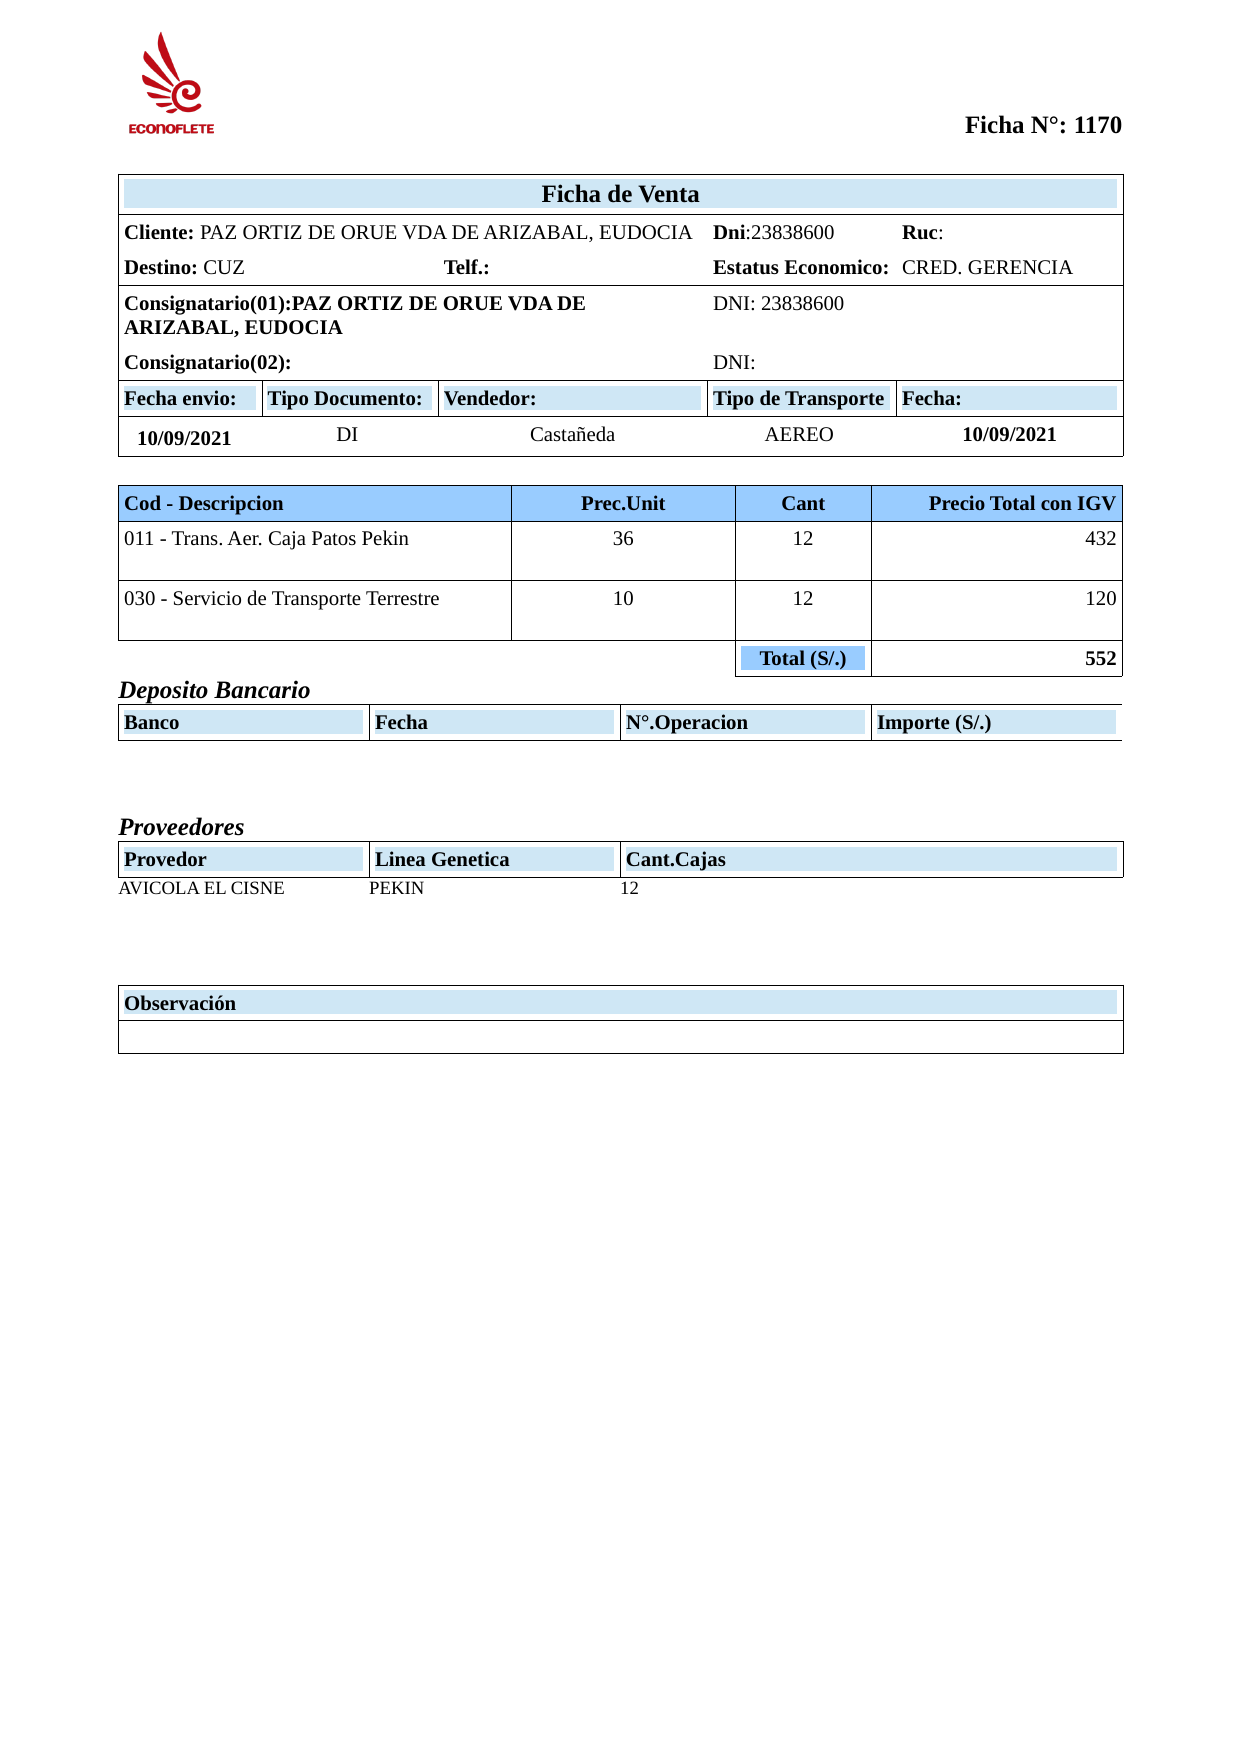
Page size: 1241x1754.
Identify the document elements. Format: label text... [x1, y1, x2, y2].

table_cell [620, 788, 871, 812]
table_cell [511, 641, 735, 676]
table_cell [871, 764, 1122, 788]
table_cell Telf.: [438, 249, 707, 285]
text Deposito Bancario [118, 676, 1122, 704]
table_cell [118, 920, 369, 941]
table_cell 12 [620, 878, 1123, 898]
table_cell Cliente: PAZ ORTIZ DE ORUE VDA DE ARIZABAL, EUDOCIA [119, 215, 707, 249]
table_header Fecha [370, 705, 620, 740]
table_cell [369, 764, 620, 788]
table_cell Castañeda [438, 417, 707, 456]
table_header Precio Total con IGV [872, 486, 1122, 521]
table_cell 10/09/2021 [896, 417, 1123, 456]
table_header Provedor [119, 842, 369, 877]
table_cell 552 [872, 641, 1122, 676]
table_cell [620, 764, 871, 788]
table_header Importe (S/.) [872, 705, 1122, 740]
table_cell DNI: [707, 345, 1123, 380]
table_cell [118, 941, 369, 963]
table_cell [118, 641, 511, 676]
table_cell Consignatario(01):PAZ ORTIZ DE ORUE VDA DE ARIZABAL, EUDOCIA [119, 286, 707, 344]
table_cell Tipo de Transporte [708, 381, 896, 416]
table_cell [871, 788, 1122, 812]
table_cell [620, 920, 1123, 941]
table_cell [620, 963, 1123, 984]
table_cell Vendedor: [439, 381, 707, 416]
table_cell Fecha: [897, 381, 1123, 416]
table_cell [620, 941, 1123, 963]
table_cell [369, 920, 620, 941]
table_cell Total (S/.) [736, 641, 871, 676]
table_cell [369, 741, 620, 764]
table_header Prec.Unit [512, 486, 735, 521]
table_cell 12 [736, 581, 871, 640]
table_header Banco [119, 705, 369, 740]
table_cell 36 [512, 522, 735, 580]
table_cell 120 [872, 581, 1122, 640]
table_cell Dni:23838600 [707, 215, 896, 249]
table_header N°.Operacion [621, 705, 871, 740]
picture [118, 31, 225, 134]
table_cell CRED. GERENCIA [896, 249, 1123, 285]
table_header Cod - Descripcion [119, 486, 511, 521]
table_header Cant [736, 486, 871, 521]
table_cell [369, 898, 620, 920]
table_cell [620, 741, 871, 764]
table_cell 030 - Servicio de Transporte Terrestre [119, 581, 511, 640]
table_cell AVICOLA EL CISNE [118, 878, 369, 898]
table_header Linea Genetica [370, 842, 620, 877]
table_cell Consignatario(02): [119, 345, 707, 380]
table_header Cant.Cajas [621, 842, 1123, 877]
table_cell 10 [512, 581, 735, 640]
table_cell [871, 741, 1122, 764]
table_cell AEREO [707, 417, 896, 456]
table_cell 432 [872, 522, 1122, 580]
table_header Observación [119, 986, 1123, 1020]
table_cell [118, 963, 369, 984]
table_cell 011 - Trans. Aer. Caja Patos Pekin [119, 522, 511, 580]
table_cell Tipo Documento: [263, 381, 438, 416]
table_cell [620, 898, 1123, 920]
table_cell PEKIN [369, 878, 620, 898]
table_cell Destino: CUZ [119, 249, 438, 285]
text Proveedores [118, 812, 1122, 841]
table_cell [369, 788, 620, 812]
table_cell [369, 963, 620, 984]
table_cell 10/09/2021 [119, 417, 262, 456]
table_cell [118, 898, 369, 920]
table_cell Estatus Economico: [707, 249, 896, 285]
table_cell [119, 1021, 1123, 1053]
table_cell 12 [736, 522, 871, 580]
table_header Ficha de Venta [119, 175, 1123, 214]
table_cell [369, 941, 620, 963]
table_cell [118, 764, 369, 788]
table_cell Fecha envio: [119, 381, 262, 416]
table_cell [118, 788, 369, 812]
table_cell DI [262, 417, 438, 456]
table_cell DNI: 23838600 [707, 286, 1123, 344]
table_cell [118, 741, 369, 764]
table_cell Ruc: [896, 215, 1123, 249]
